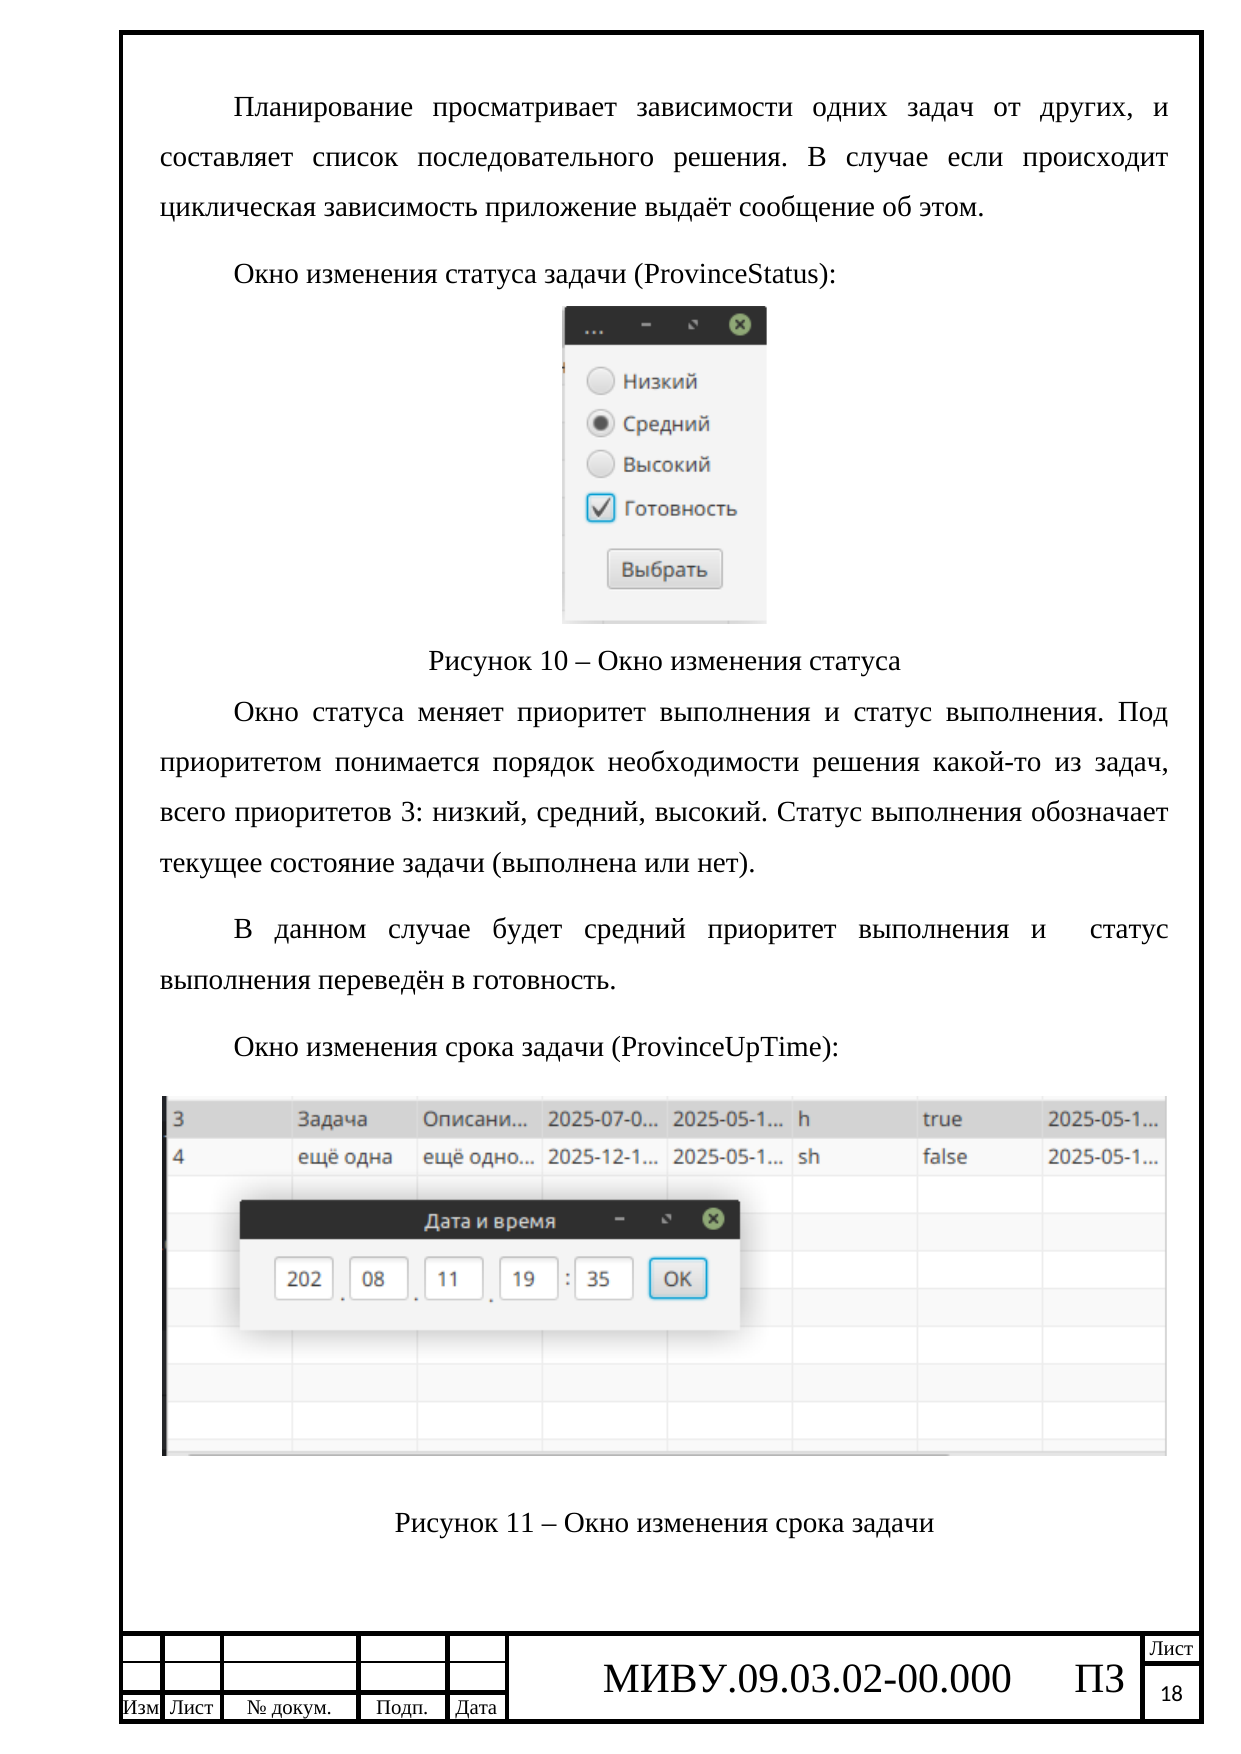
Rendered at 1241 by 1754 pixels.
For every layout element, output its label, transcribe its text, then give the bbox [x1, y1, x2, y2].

picture [562, 306, 767, 624]
text В данном случае будет средний приоритет выполнения и статус выполнения переведён в готовность. [159, 912, 1169, 996]
text Рисунок 11 – Окно изменения срока задачи [159, 1096, 1169, 1539]
text Окно изменения срока задачи (ProvinceUpTime): [159, 1029, 1169, 1062]
text Окно статуса меняет приоритет выполнения и статус выполнения. Под приоритетом понимается порядок необходимости решения какой-то из задач, всего приоритетов 3: низкий, средний, высокий. Статус выполнения обозначает текущее состояние задачи (выполнена или нет). [159, 694, 1169, 878]
text Рисунок 10 – Окно изменения статуса [159, 643, 1169, 677]
picture [162, 1096, 1167, 1456]
text Окно изменения статуса задачи (ProvinceStatus): [159, 256, 1169, 290]
text Планирование просматривает зависимости одних задач от других, и составляет список последовательного решения. В случае если происходит циклическая зависимость приложение выдаёт сообщение об этом. [159, 89, 1169, 223]
